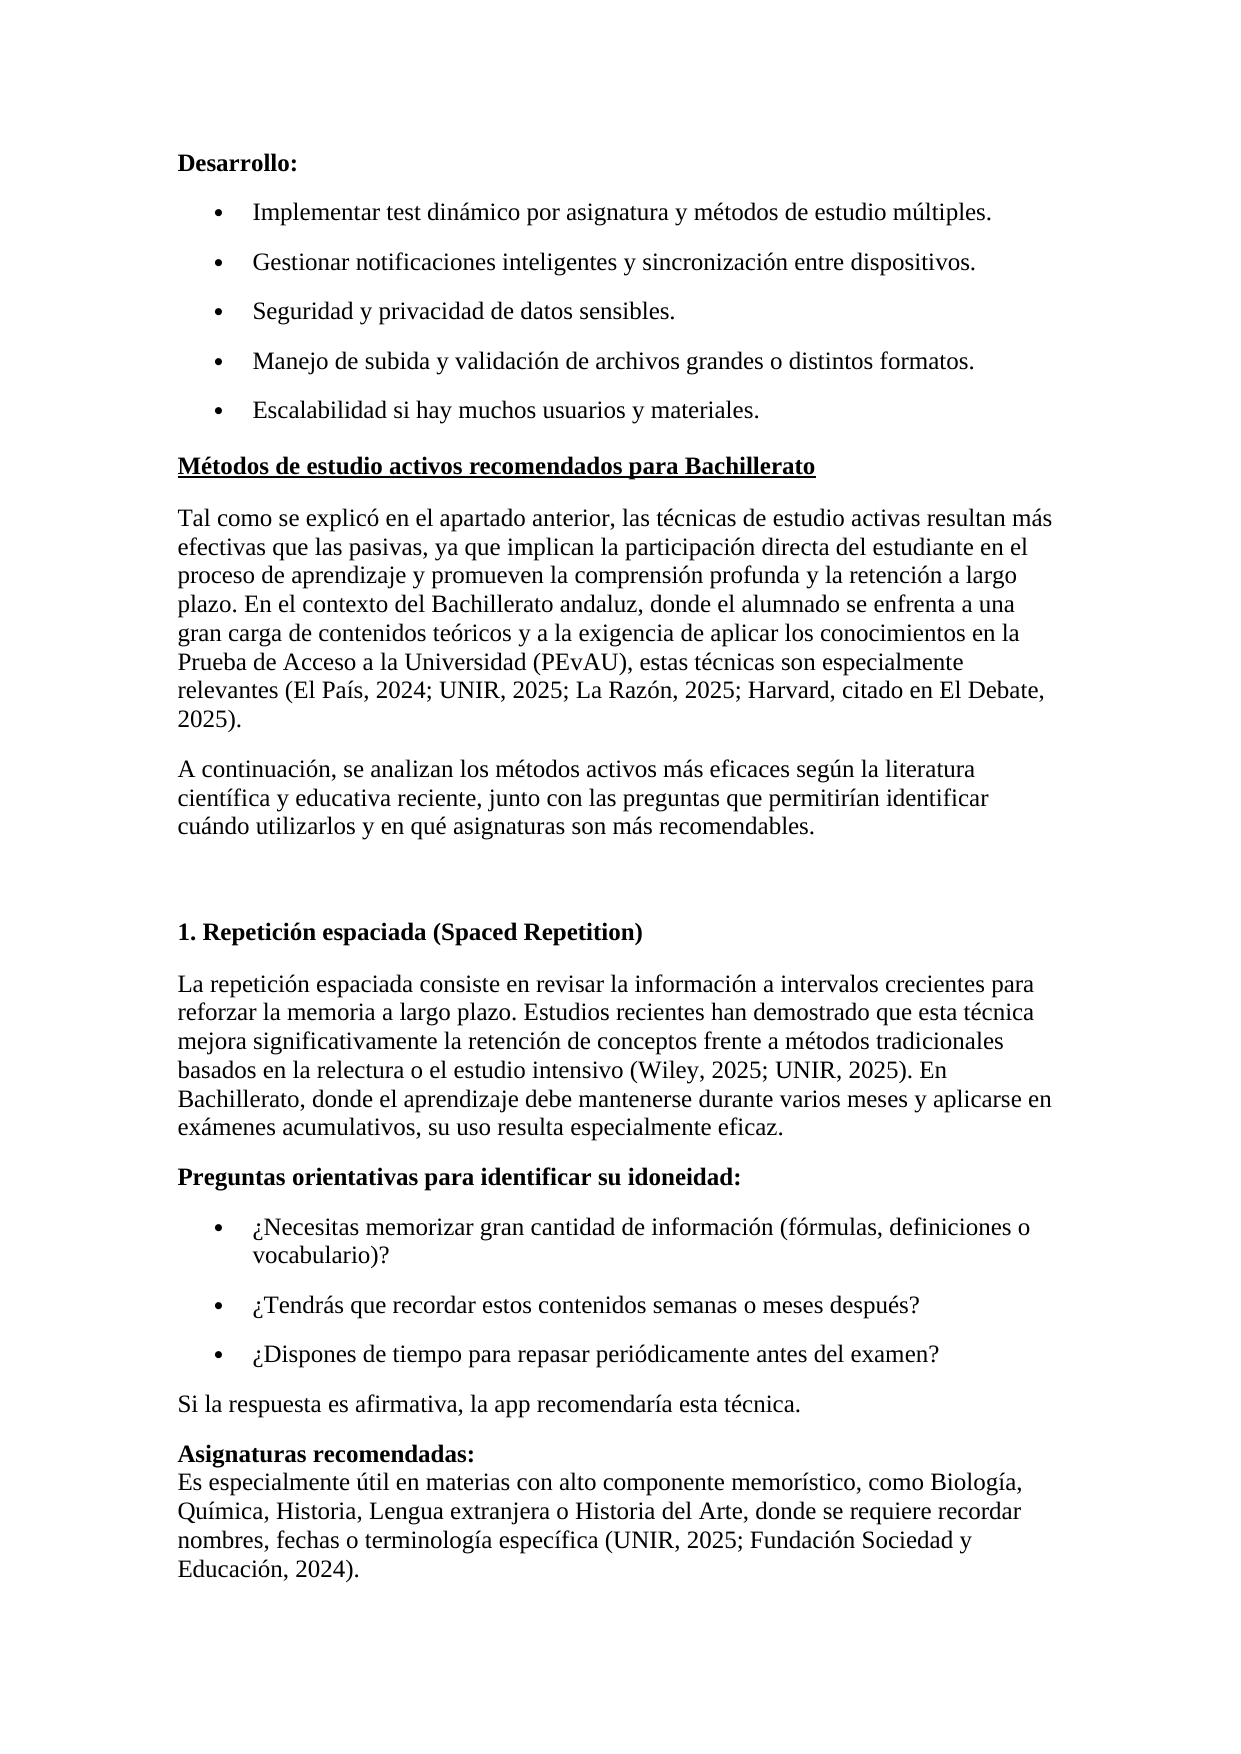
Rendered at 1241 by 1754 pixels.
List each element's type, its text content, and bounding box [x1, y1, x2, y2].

text Tal como se explicó en el apartado anterior, las técnicas de estudio activas resultan más efectivas que las pasivas, ya que implican la participación directa del estudiante en el proceso de aprendizaje y promueven la comprensión profunda y la retención a largo plazo. En el contexto del Bachillerato andaluz, donde el alumnado se enfrenta a una gran carga de contenidos teóricos y a la exigencia de aplicar los conocimientos en la Prueba de Acceso a la Universidad (PEvAU), estas técnicas son especialmente relevantes (El País, 2024; UNIR, 2025; La Razón, 2025; Harvard, citado en El Debate, 2025). [177, 503, 1063, 733]
text A continuación, se analizan los métodos activos más eficaces según la literatura científica y educativa reciente, junto con las preguntas que permitirían identificar cuándo utilizarlos y en qué asignaturas son más recomendables. [177, 754, 1063, 840]
text La repetición espaciada consiste en revisar la información a intervalos crecientes para reforzar la memoria a largo plazo. Estudios recientes han demostrado que esta técnica mejora significativamente la retención de conceptos frente a métodos tradicionales basados en la relectura o el estudio intensivo (Wiley, 2025; UNIR, 2025). En Bachillerato, donde el aprendizaje debe mantenerse durante varios meses y aplicarse en exámenes acumulativos, su uso resulta especialmente eficaz. [177, 969, 1063, 1141]
subtitle Métodos de estudio activos recomendados para Bachillerato [177, 451, 1063, 480]
list ¿Dispones de tiempo para repasar periódicamente antes del examen? [215, 1339, 1063, 1368]
list ¿Tendrás que recordar estos contenidos semanas o meses después? [215, 1290, 1063, 1319]
list ¿Necesitas memorizar gran cantidad de información (fórmulas, definiciones o vocabulario)? [215, 1212, 1063, 1269]
text Preguntas orientativas para identificar su idoneidad: [177, 1162, 1063, 1191]
list Manejo de subida y validación de archivos grandes o distintos formatos. [215, 346, 1063, 375]
list Seguridad y privacidad de datos sensibles. [215, 296, 1063, 325]
text Si la respuesta es afirmativa, la app recomendaría esta técnica. [177, 1389, 1063, 1418]
list Escalabilidad si hay muchos usuarios y materiales. [215, 396, 1063, 424]
text Asignaturas recomendadas: Es especialmente útil en materias con alto componente memorístico, como Biología, Química, Historia, Lengua extranjera o Historia del Arte, donde se requiere recordar nombres, fechas o terminología específica (UNIR, 2025; Fundación Sociedad y Educación, 2024). [177, 1439, 1063, 1582]
list Gestionar notificaciones inteligentes y sincronización entre dispositivos. [215, 247, 1063, 276]
subtitle 1. Repetición espaciada (Spaced Repetition) [177, 917, 1063, 946]
list Implementar test dinámico por asignatura y métodos de estudio múltiples. [215, 197, 1063, 226]
text Desarrollo: [177, 148, 1063, 176]
